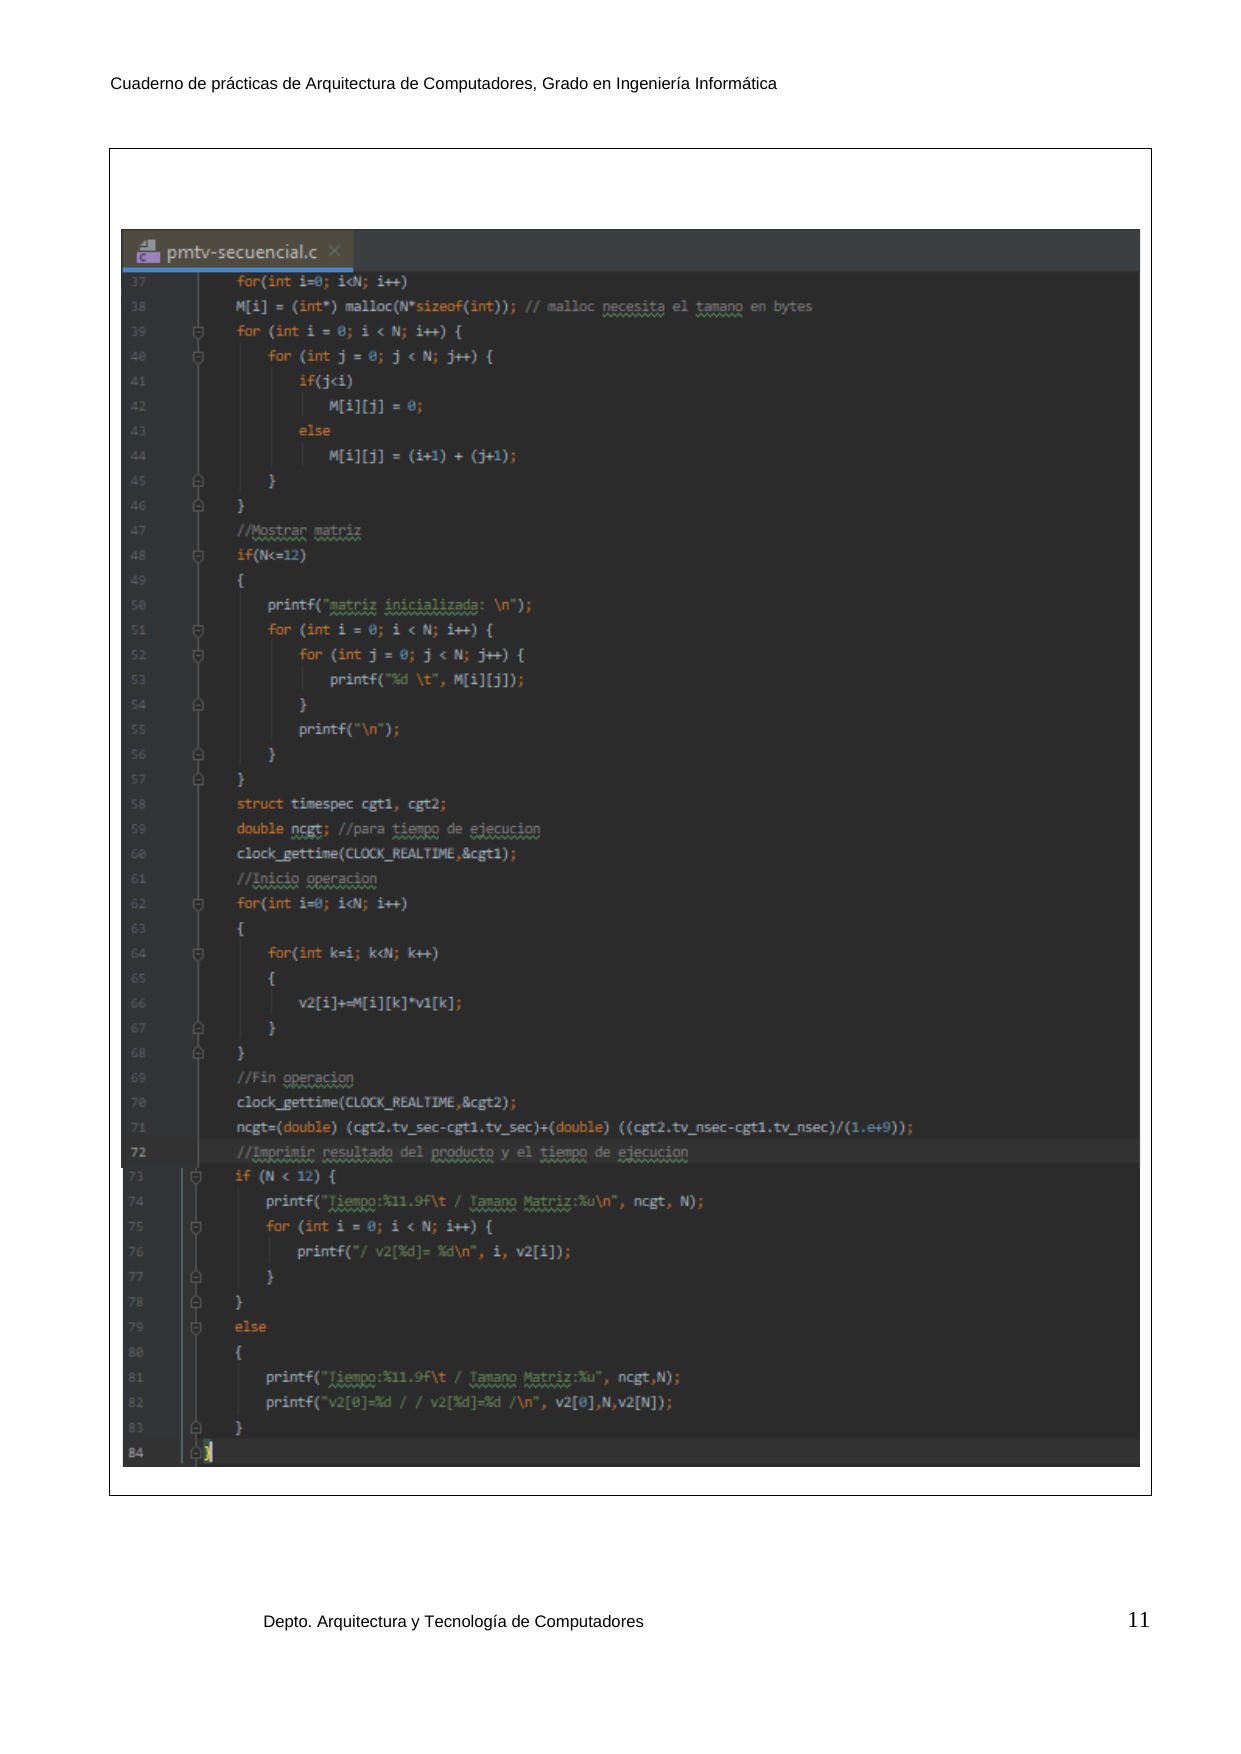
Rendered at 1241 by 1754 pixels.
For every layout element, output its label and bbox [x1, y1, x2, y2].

table_header [110, 149, 1151, 229]
picture [121, 229, 1141, 1467]
table_header [110, 230, 1151, 1494]
